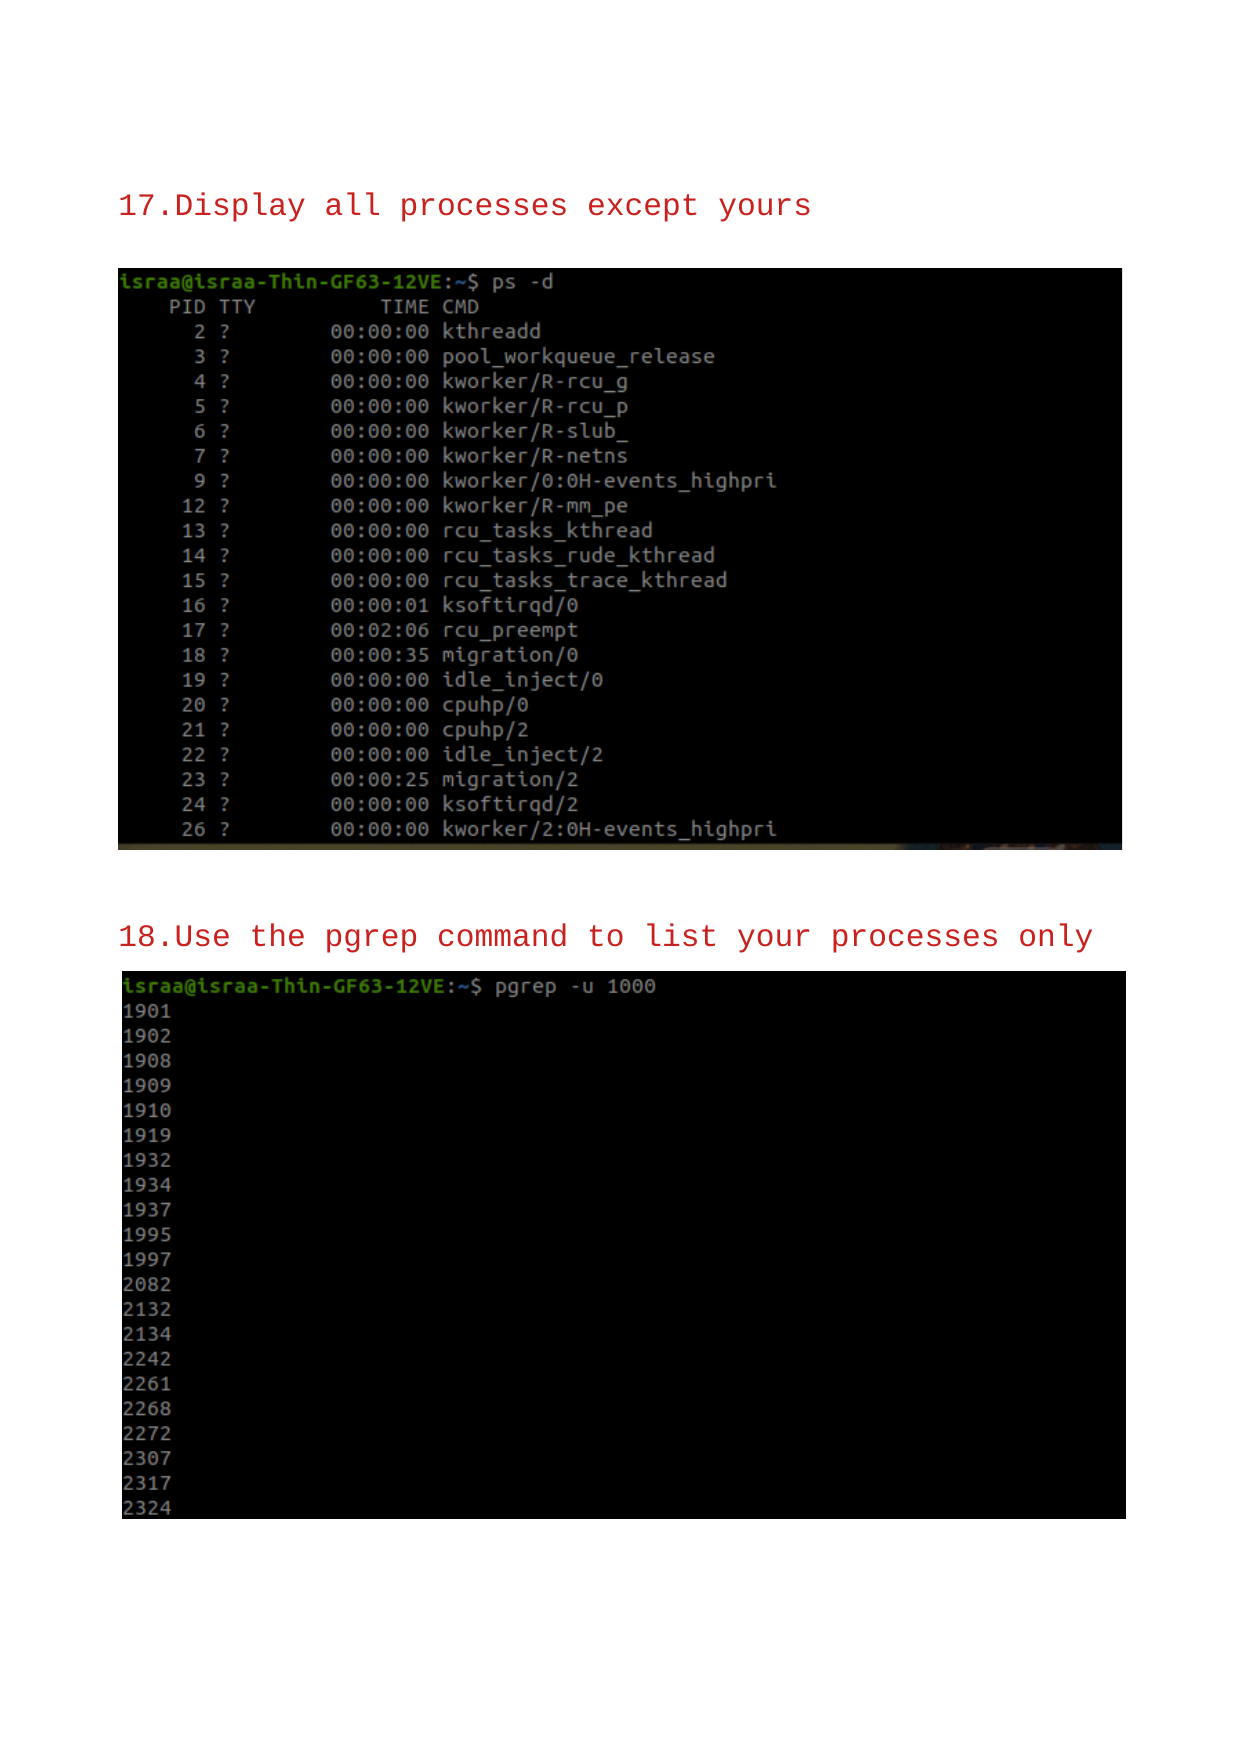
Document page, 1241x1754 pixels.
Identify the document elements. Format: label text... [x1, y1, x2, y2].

picture [122, 971, 1126, 1519]
text 18.Use the pgrep command to list your processes only [118, 920, 1122, 955]
picture [118, 268, 1123, 850]
text 17.Display all processes except yours [118, 189, 1122, 224]
